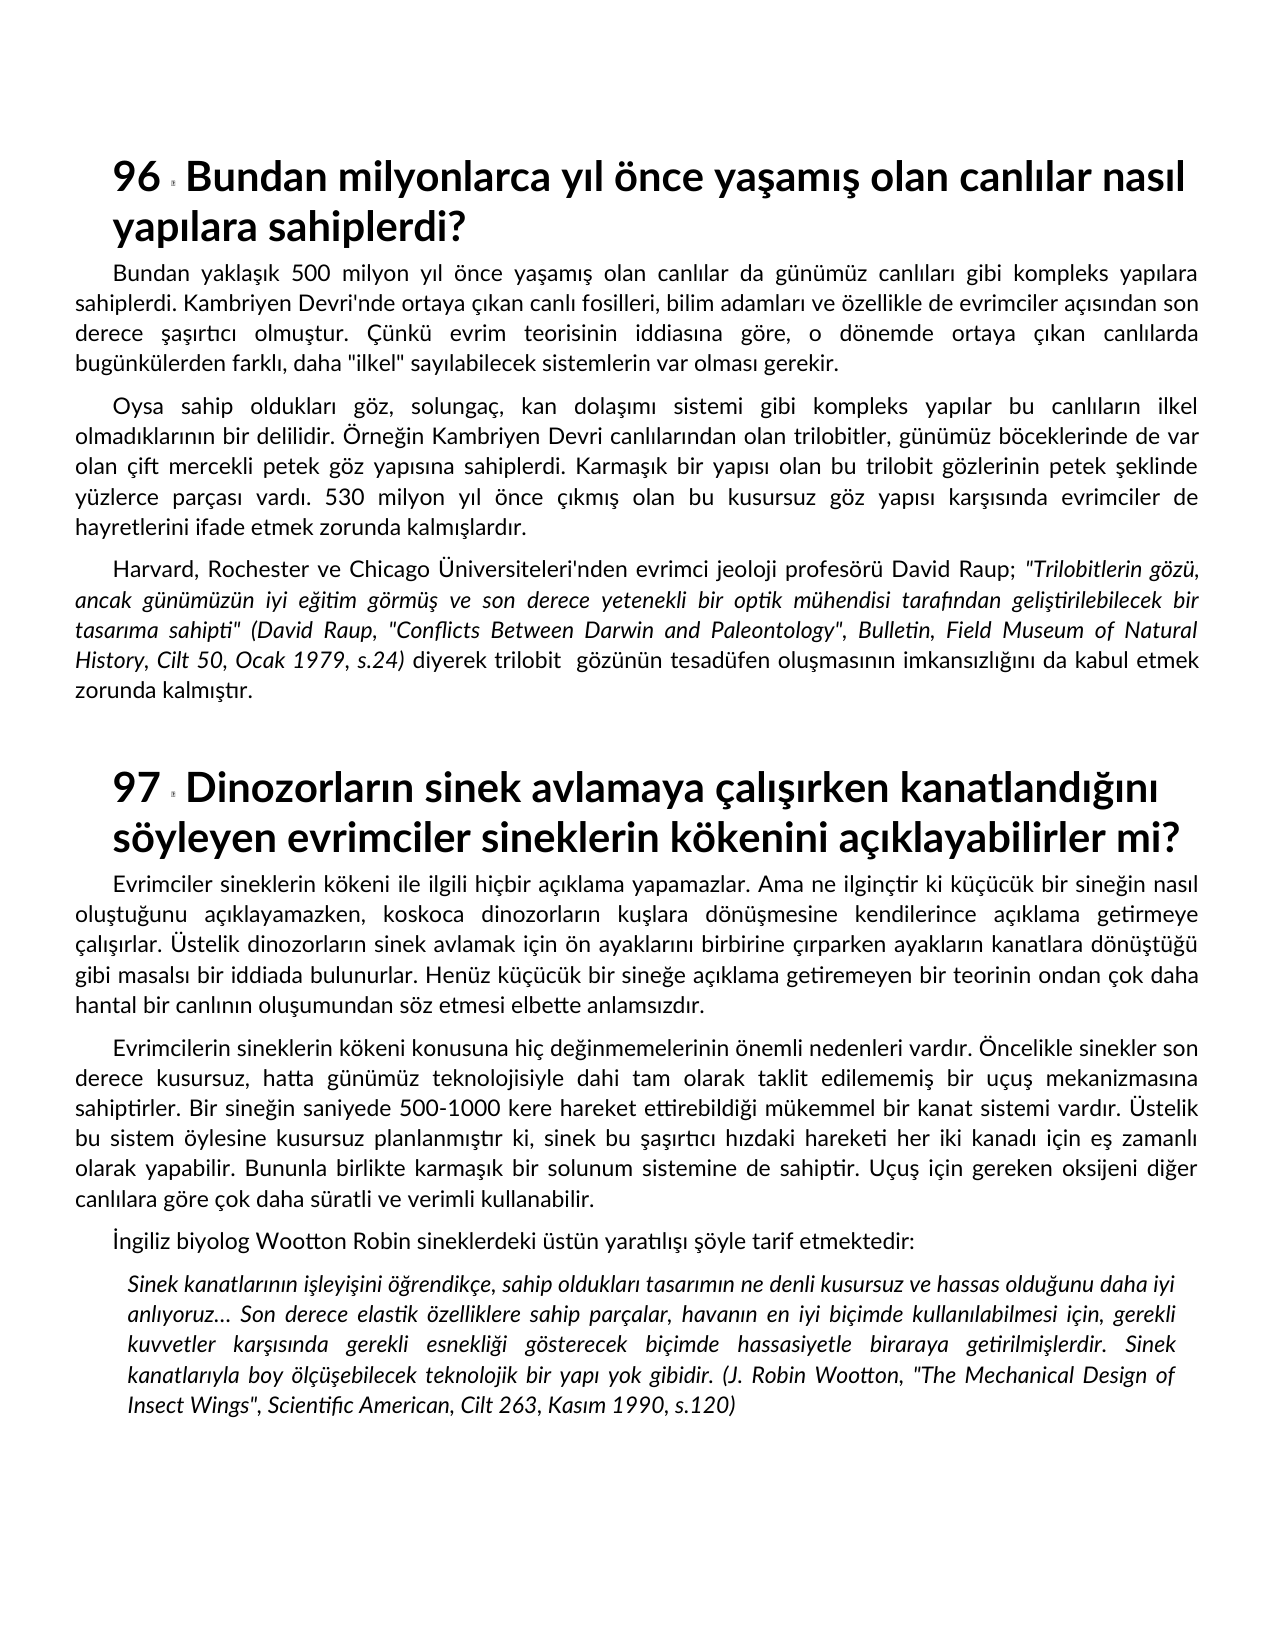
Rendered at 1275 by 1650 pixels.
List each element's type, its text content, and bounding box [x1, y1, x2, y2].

subtitle 96  Bundan milyonlarca yıl önce yaşamış olan canlılar nasıl yapılara sahiplerdi? [112, 150, 1200, 250]
subtitle 97  Dinozorların sinek avlamaya çalışırken kanatlandığını söyleyen evrimciler sineklerin kökenini açıklayabilirler mi? [112, 761, 1200, 861]
text Evrimcilerin sineklerin kökeni konusuna hiç değinmemelerinin önemli nedenleri vardır. Öncelikle sinekler son derece kusursuz, hatta günümüz teknolojisiyle dahi tam olarak taklit edilememiş bir uçuş mekanizmasına sahiptirler. Bir sineğin saniyede 500-1000 kere hareket ettirebildiği mükemmel bir kanat sistemi vardır. Üstelik bu sistem öylesine kusursuz planlanmıştır ki, sinek bu şaşırtıcı hızdaki hareketi her iki kanadı için eş zamanlı olarak yapabilir. Bununla birlikte karmaşık bir solunum sistemine de sahiptir. Uçuş için gereken oksijeni diğer canlılara göre çok daha süratli ve verimli kullanabilir. [75, 1033, 1200, 1212]
text Evrimciler sineklerin kökeni ile ilgili hiçbir açıklama yapamazlar. Ama ne ilginçtir ki küçücük bir sineğin nasıl oluştuğunu açıklayamazken, koskoca dinozorların kuşlara dönüşmesine kendilerince açıklama getirmeye çalışırlar. Üstelik dinozorların sinek avlamak için ön ayaklarını birbirine çırparken ayakların kanatlara dönüştüğü gibi masalsı bir iddiada bulunurlar. Henüz küçücük bir sineğe açıklama getiremeyen bir teorinin ondan çok daha hantal bir canlının oluşumundan söz etmesi elbette anlamsızdır. [75, 870, 1200, 1018]
text İngiliz biyolog Wootton Robin sineklerdeki üstün yaratılışı şöyle tarif etmektedir: [75, 1227, 1200, 1254]
text Harvard, Rochester ve Chicago Üniversiteleri'nden evrimci jeoloji profesörü David Raup; "Trilobitlerin gözü, ancak günümüzün iyi eğitim görmüş ve son derece yetenekli bir optik mühendisi tarafından geliştirilebilecek bir tasarıma sahipti" (David Raup, "Conflicts Between Darwin and Paleontology", Bulletin, Field Museum of Natural History, Cilt 50, Ocak 1979, s.24) diyerek trilobit gözünün tesadüfen oluşmasının imkansızlığını da kabul etmek zorunda kalmıştır. [75, 555, 1200, 703]
text Sinek kanatlarının işleyişini öğrendikçe, sahip oldukları tasarımın ne denli kusursuz ve hassas olduğunu daha iyi anlıyoruz… Son derece elastik özelliklere sahip parçalar, havanın en iyi biçimde kullanılabilmesi için, gerekli kuvvetler karşısında gerekli esnekliği gösterecek biçimde hassasiyetle biraraya getirilmişlerdir. Sinek kanatlarıyla boy ölçüşebilecek teknolojik bir yapı yok gibidir. (J. Robin Wootton, "The Mechanical Design of Insect Wings", Scientific American, Cilt 263, Kasım 1990, s.120) [127, 1270, 1177, 1418]
text Bundan yaklaşık 500 milyon yıl önce yaşamış olan canlılar da günümüz canlıları gibi kompleks yapılara sahiplerdi. Kambriyen Devri'nde ortaya çıkan canlı fosilleri, bilim adamları ve özellikle de evrimciler açısından son derece şaşırtıcı olmuştur. Çünkü evrim teorisinin iddiasına göre, o dönemde ortaya çıkan canlılarda bugünkülerden farklı, daha "ilkel" sayılabilecek sistemlerin var olması gerekir. [75, 258, 1200, 376]
text Oysa sahip oldukları göz, solungaç, kan dolaşımı sistemi gibi kompleks yapılar bu canlıların ilkel olmadıklarının bir delilidir. Örneğin Kambriyen Devri canlılarından olan trilobitler, günümüz böceklerinde de var olan çift mercekli petek göz yapısına sahiplerdi. Karmaşık bir yapısı olan bu trilobit gözlerinin petek şeklinde yüzlerce parçası vardı. 530 milyon yıl önce çıkmış olan bu kusursuz göz yapısı karşısında evrimciler de hayretlerini ifade etmek zorunda kalmışlardır. [75, 392, 1200, 540]
